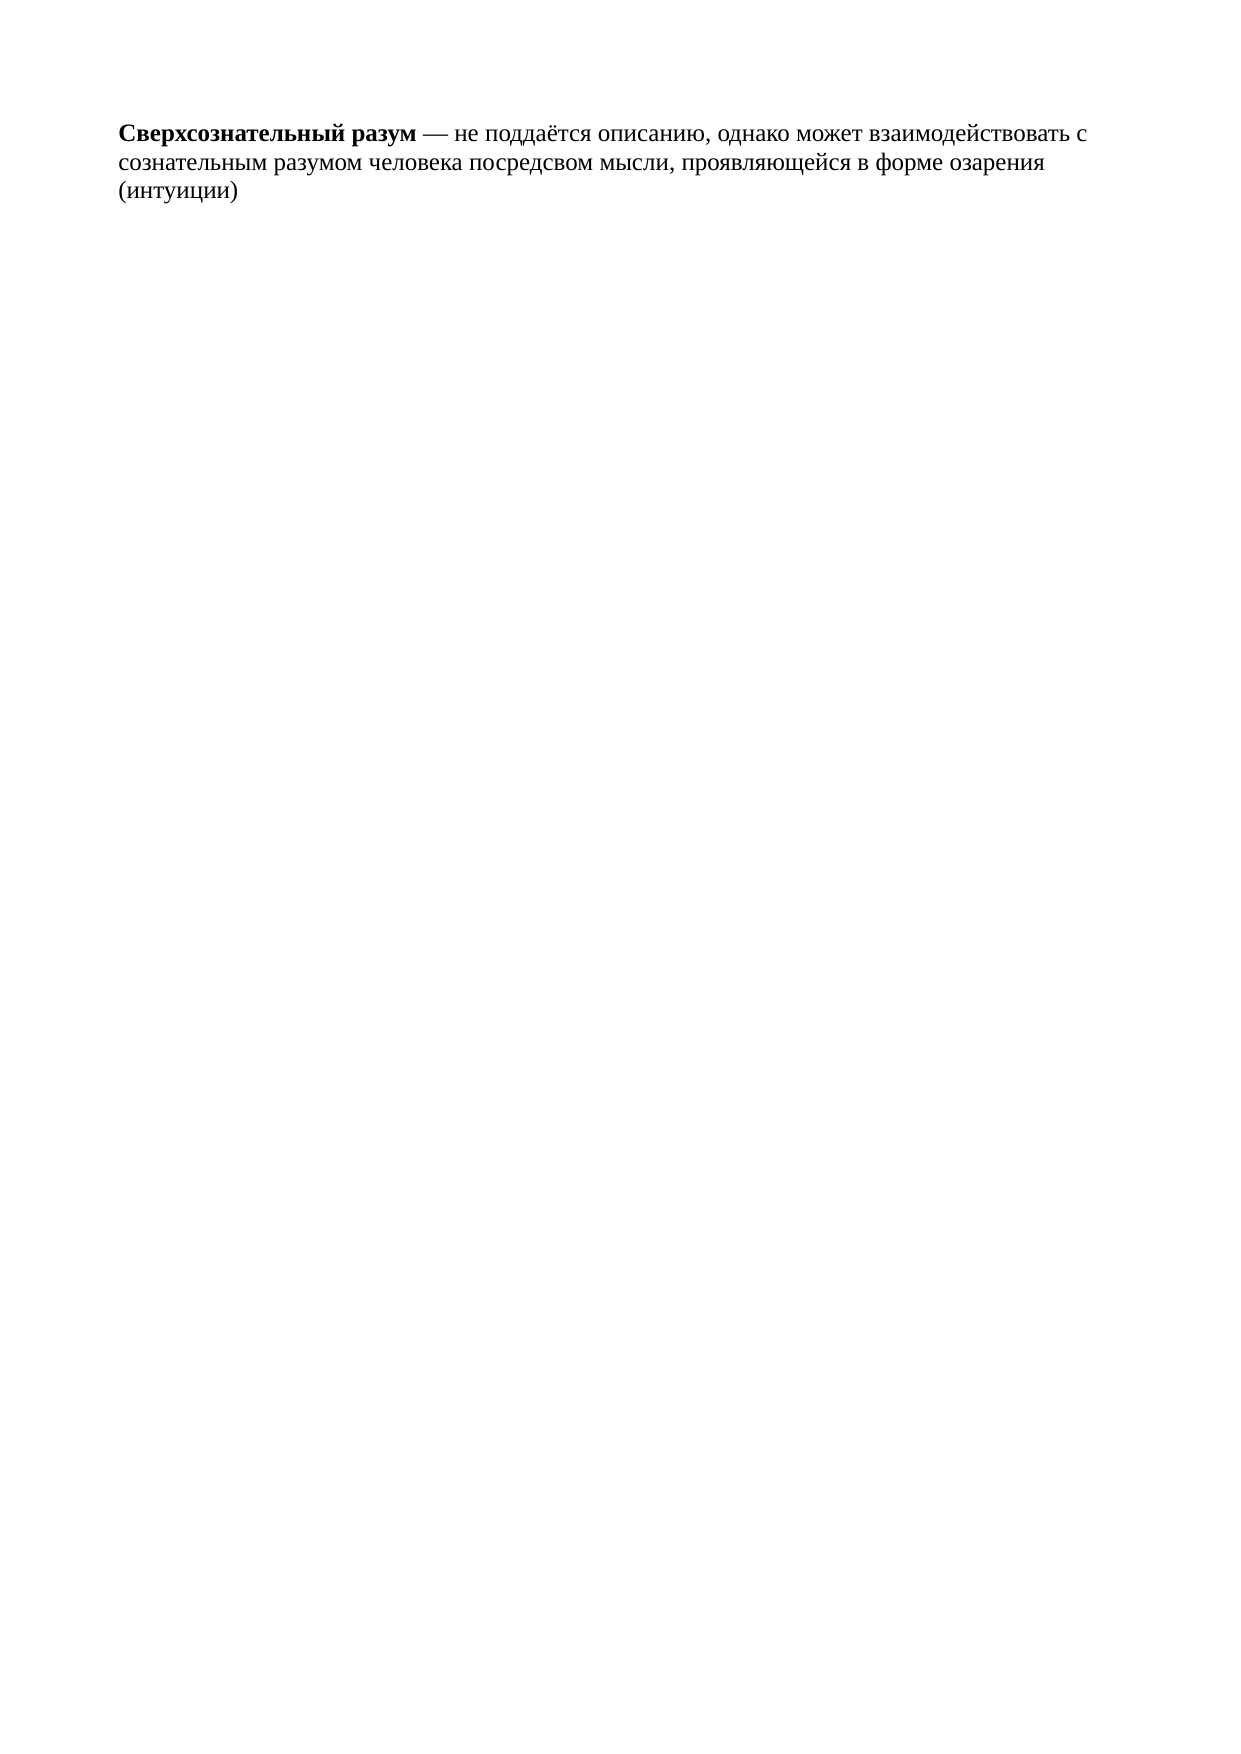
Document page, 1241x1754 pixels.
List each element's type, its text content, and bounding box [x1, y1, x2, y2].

text Сверхсознательный разум — не поддаётся описанию, однако может взаимодействовать с сознательным разумом человека посредсвом мысли, проявляющейся в форме озарения (интуиции) [118, 118, 1122, 204]
